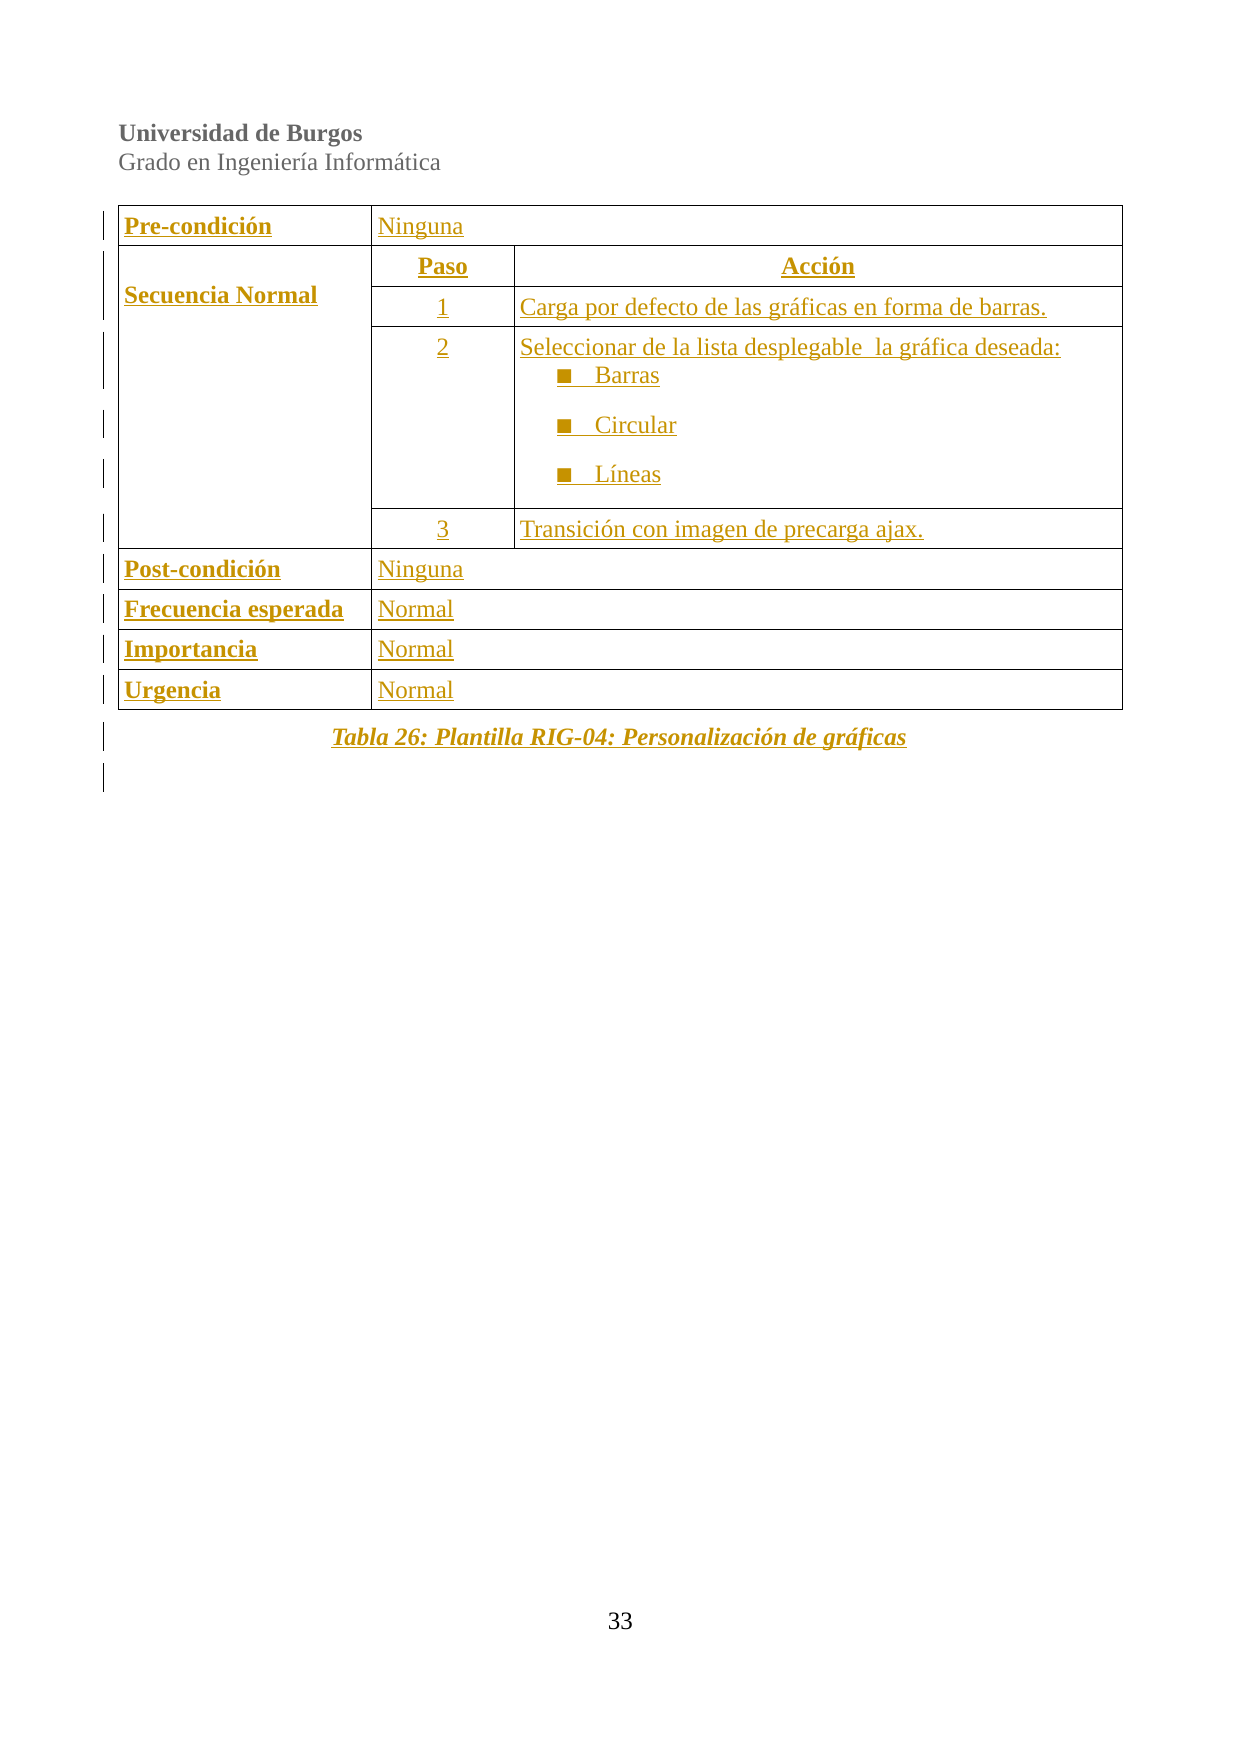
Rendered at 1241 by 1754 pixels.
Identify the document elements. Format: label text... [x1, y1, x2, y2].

table_cell Post-condición [119, 549, 371, 588]
text Tabla 26: Plantilla RIG-04: Personalización de gráficas [118, 722, 1122, 751]
table_cell Urgencia [119, 670, 371, 709]
table_cell Ninguna [372, 206, 1122, 245]
table_cell Ninguna [372, 549, 1122, 588]
table_cell Pre-condición [119, 206, 371, 245]
table_cell Importancia [119, 630, 371, 669]
table_cell Transición con imagen de precarga ajax. [515, 509, 1122, 548]
table_cell Normal [372, 590, 1122, 629]
table_cell Carga por defecto de las gráficas en forma de barras. [515, 287, 1122, 326]
table_cell 1 [372, 287, 514, 326]
table_cell Frecuencia esperada [119, 590, 371, 629]
table_cell 3 [372, 509, 514, 548]
table_cell Acción [515, 246, 1122, 286]
table_cell Normal [372, 670, 1122, 709]
table_cell Seleccionar de la lista desplegable la gráfica deseada: Barras Circular Líneas [515, 327, 1122, 508]
table_cell Secuencia Normal [119, 246, 371, 548]
table_cell 2 [372, 327, 514, 508]
table_cell Normal [372, 630, 1122, 669]
table_cell Paso [372, 246, 514, 286]
